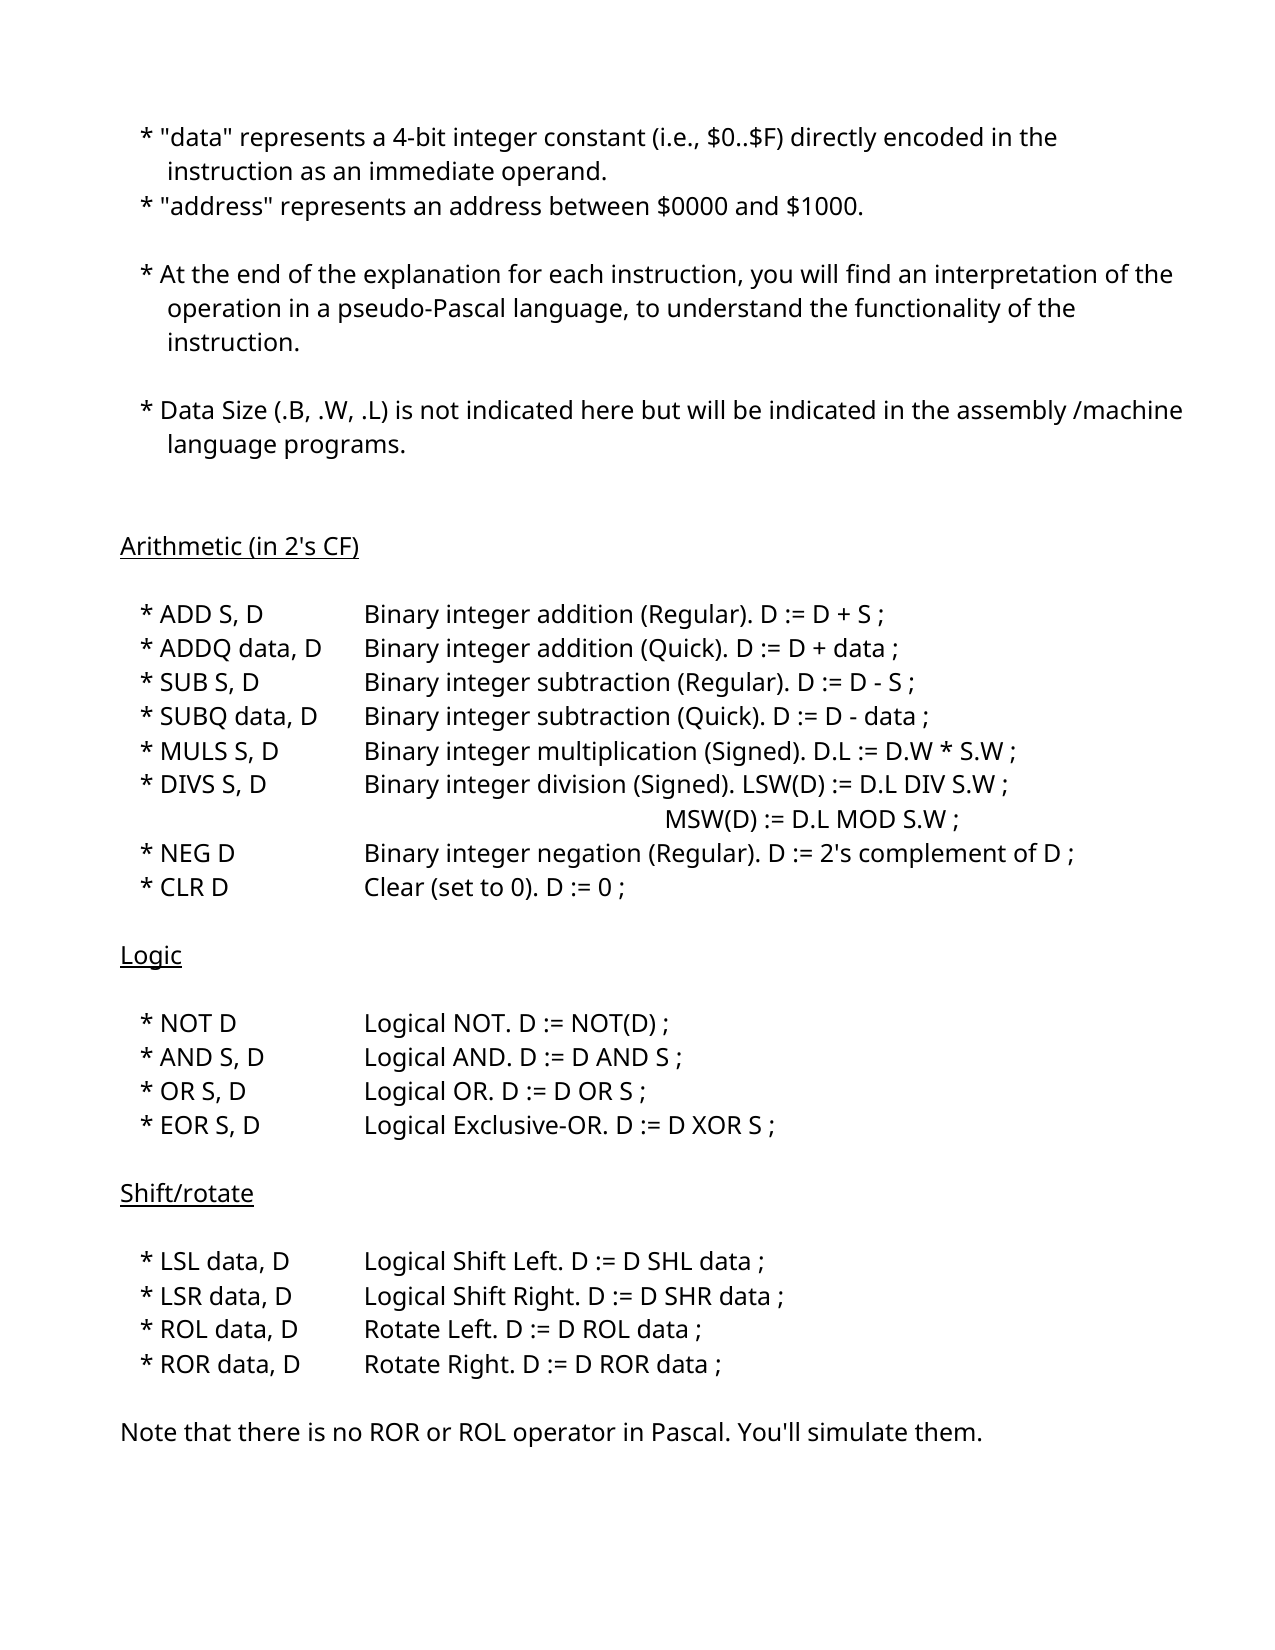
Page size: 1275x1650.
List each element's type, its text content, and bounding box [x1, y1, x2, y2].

text Note that there is no ROR or ROL operator in Pascal. You'll simulate them. [120, 1414, 1185, 1448]
text * "data" represents a 4-bit integer constant (i.e., $0..$F) directly encoded in the instruction as an immediate operand. [120, 120, 1185, 188]
text * AND S, D Logical AND. D := D AND S ; [120, 1040, 1185, 1074]
subtitle Shift/rotate [120, 1176, 1185, 1210]
text * "address" represents an address between $0000 and $1000. [120, 188, 1185, 222]
text * At the end of the explanation for each instruction, you will find an interpretation of the operation in a pseudo-Pascal language, to understand the functionality of the instruction. [120, 256, 1185, 358]
text Arithmetic (in 2's CF) [120, 529, 1185, 563]
text * CLR D Clear (set to 0). D := 0 ; [120, 869, 1185, 903]
text * ADDQ data, D Binary integer addition (Quick). D := D + data ; [120, 631, 1185, 665]
text * NOT D Logical NOT. D := NOT(D) ; [120, 1006, 1185, 1040]
text * ROL data, D Rotate Left. D := D ROL data ; [120, 1312, 1185, 1346]
text * ADD S, D Binary integer addition (Regular). D := D + S ; [120, 597, 1185, 631]
text * LSL data, D Logical Shift Left. D := D SHL data ; [120, 1244, 1185, 1278]
subtitle Logic [120, 937, 1185, 972]
text * DIVS S, D Binary integer division (Signed). LSW(D) := D.L DIV S.W ; [120, 767, 1185, 801]
text * NEG D Binary integer negation (Regular). D := 2's complement of D ; [120, 835, 1185, 869]
text MSW(D) := D.L MOD S.W ; [120, 801, 1185, 835]
text * EOR S, D Logical Exclusive-OR. D := D XOR S ; [120, 1108, 1185, 1142]
text * SUB S, D Binary integer subtraction (Regular). D := D - S ; [120, 665, 1185, 699]
text * LSR data, D Logical Shift Right. D := D SHR data ; [120, 1278, 1185, 1312]
text * OR S, D Logical OR. D := D OR S ; [120, 1074, 1185, 1108]
text * SUBQ data, D Binary integer subtraction (Quick). D := D - data ; [120, 699, 1185, 733]
text * ROR data, D Rotate Right. D := D ROR data ; [120, 1346, 1185, 1380]
text * Data Size (.B, .W, .L) is not indicated here but will be indicated in the assembly /machine language programs. [120, 392, 1185, 461]
text * MULS S, D Binary integer multiplication (Signed). D.L := D.W * S.W ; [120, 733, 1185, 767]
